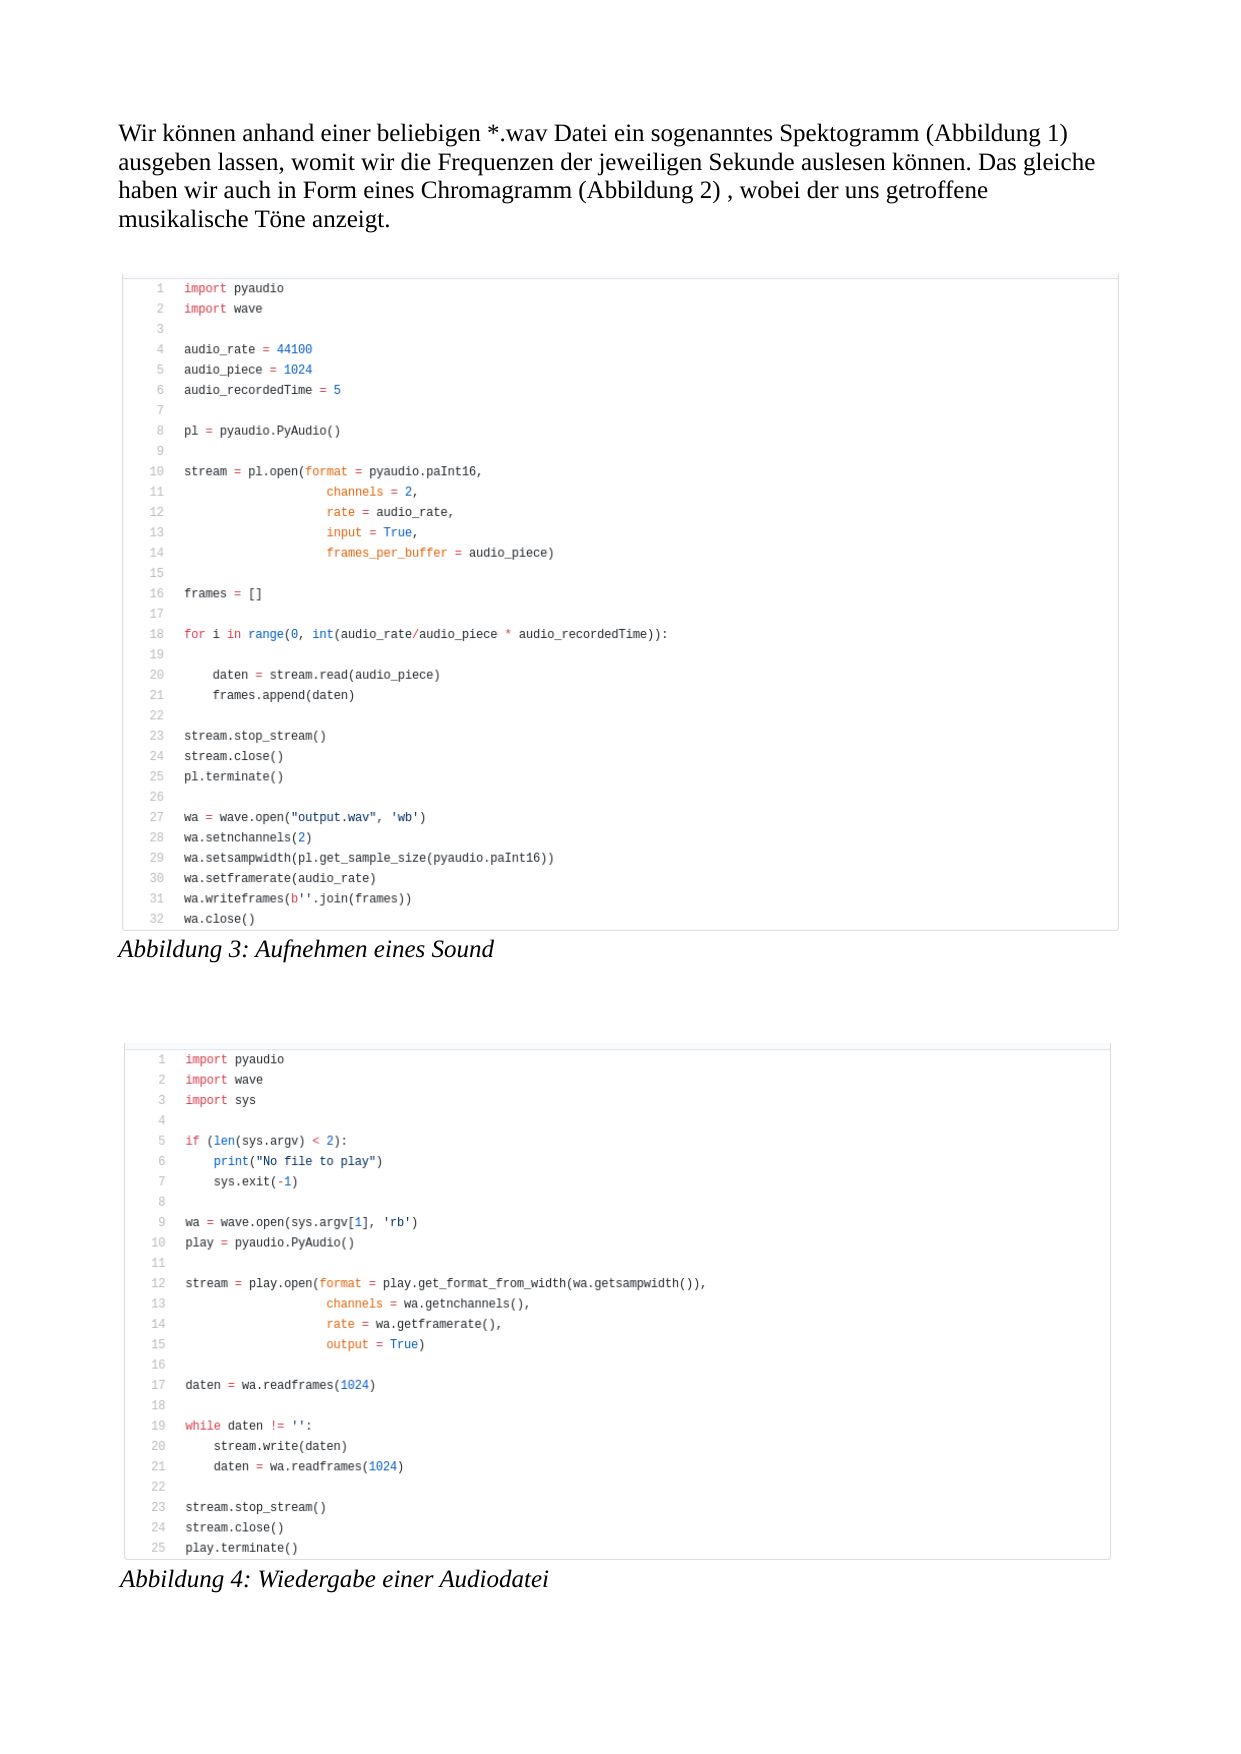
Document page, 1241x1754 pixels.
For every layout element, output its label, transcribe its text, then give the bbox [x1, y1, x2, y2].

picture [118, 274, 1123, 934]
text Abbildung 4: Wiedergabe einer Audiodatei [120, 1564, 1114, 1592]
picture [120, 1043, 1115, 1564]
text Wir können anhand einer beliebigen *.wav Datei ein sogenanntes Spektogramm (Abbildung 1) ausgeben lassen, womit wir die Frequenzen der jeweiligen Sekunde auslesen können. Das gleiche haben wir auch in Form eines Chromagramm (Abbildung 2) , wobei der uns getroffene musikalische Töne anzeigt. [118, 118, 1122, 233]
text Abbildung 3: Aufnehmen eines Sound [118, 934, 1122, 963]
